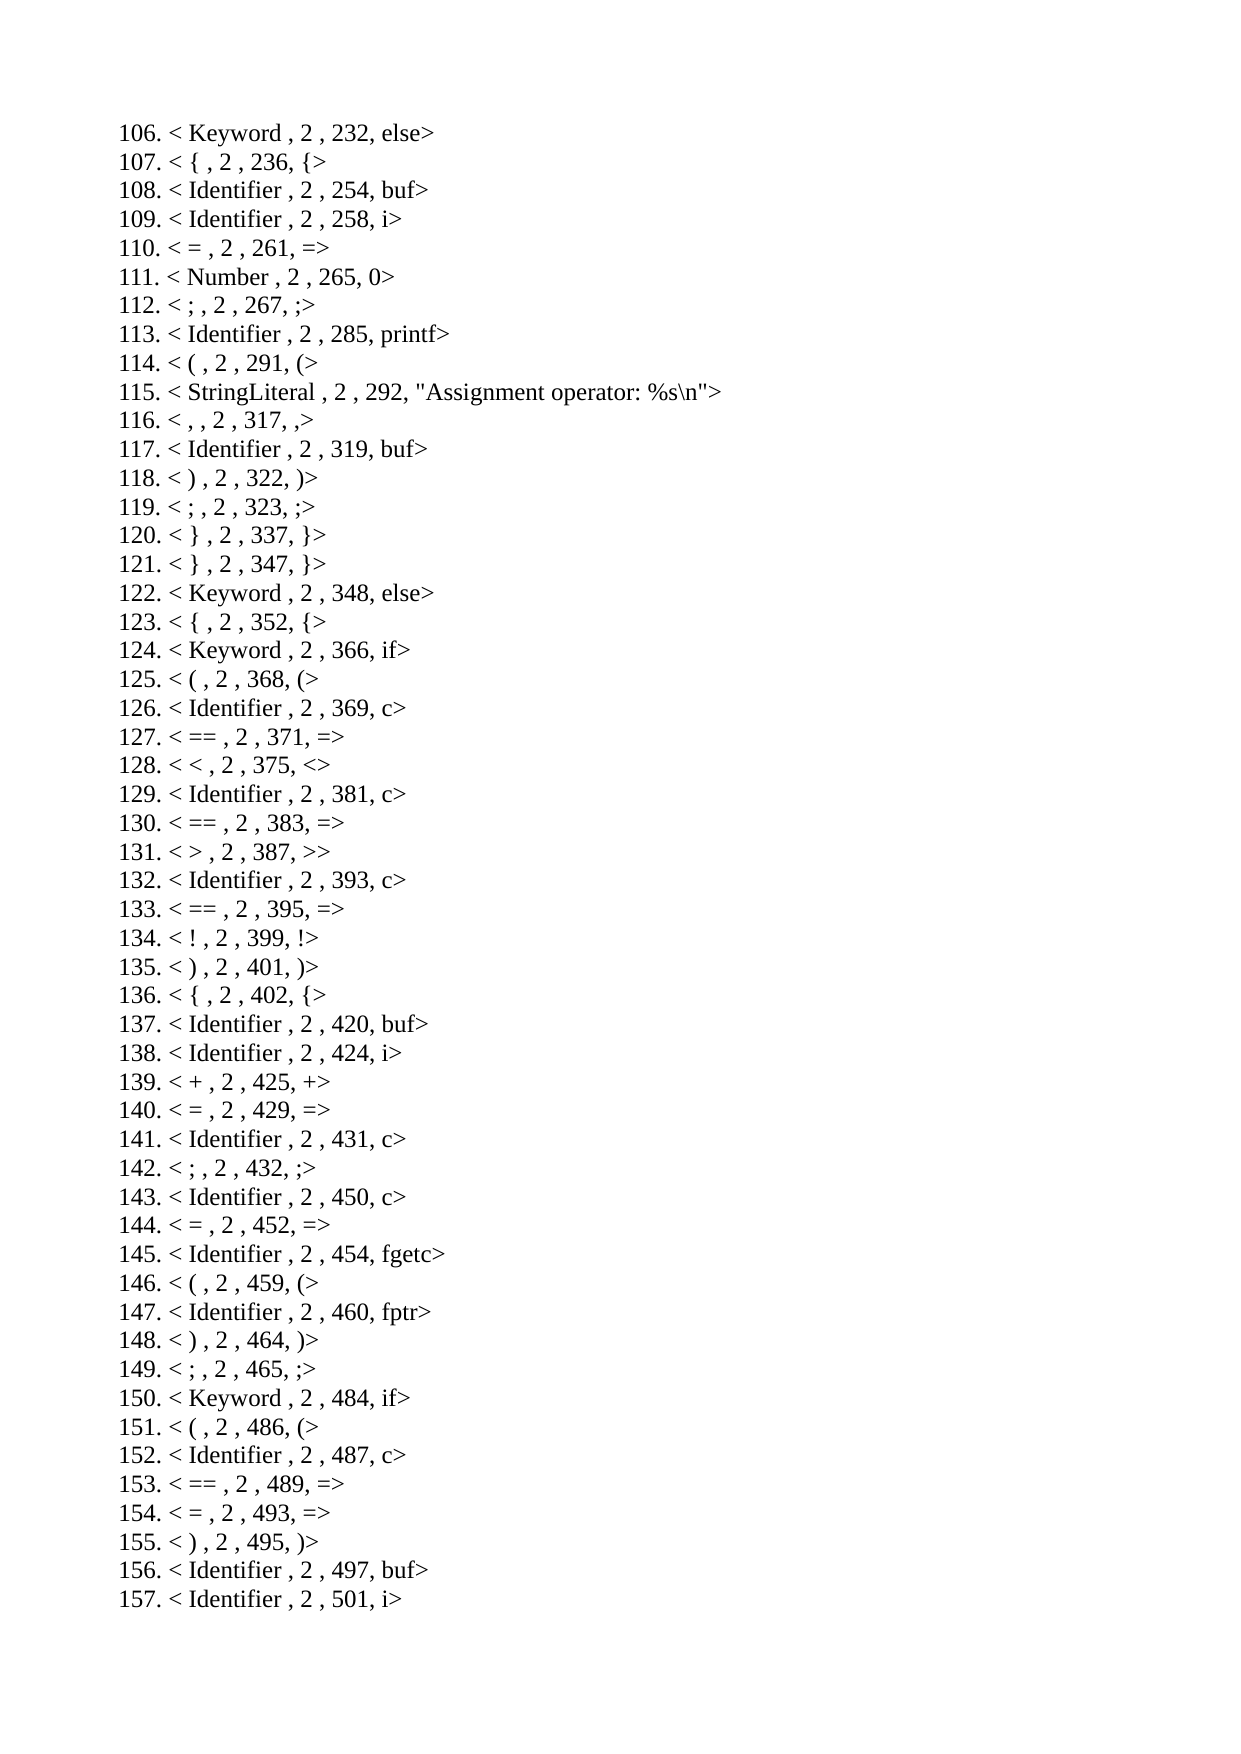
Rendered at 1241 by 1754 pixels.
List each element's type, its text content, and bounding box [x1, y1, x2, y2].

text 114. < ( , 2 , 291, (> [118, 348, 1122, 377]
text 127. < == , 2 , 371, => [118, 722, 1122, 751]
text 117. < Identifier , 2 , 319, buf> [118, 434, 1122, 463]
text 122. < Keyword , 2 , 348, else> [118, 578, 1122, 607]
text 128. < < , 2 , 375, <> [118, 751, 1122, 779]
text 109. < Identifier , 2 , 258, i> [118, 204, 1122, 233]
text 136. < { , 2 , 402, {> [118, 981, 1122, 1009]
text 151. < ( , 2 , 486, (> [118, 1412, 1122, 1441]
text 130. < == , 2 , 383, => [118, 808, 1122, 837]
text 133. < == , 2 , 395, => [118, 894, 1122, 923]
text 129. < Identifier , 2 , 381, c> [118, 779, 1122, 808]
text 113. < Identifier , 2 , 285, printf> [118, 319, 1122, 348]
text 112. < ; , 2 , 267, ;> [118, 291, 1122, 319]
text 111. < Number , 2 , 265, 0> [118, 262, 1122, 291]
text 126. < Identifier , 2 , 369, c> [118, 693, 1122, 722]
text 147. < Identifier , 2 , 460, fptr> [118, 1297, 1122, 1326]
text 145. < Identifier , 2 , 454, fgetc> [118, 1239, 1122, 1268]
text 146. < ( , 2 , 459, (> [118, 1268, 1122, 1297]
text 153. < == , 2 , 489, => [118, 1469, 1122, 1498]
text 157. < Identifier , 2 , 501, i> [118, 1584, 1122, 1613]
text 106. < Keyword , 2 , 232, else> [118, 118, 1122, 147]
text 119. < ; , 2 , 323, ;> [118, 492, 1122, 521]
text 115. < StringLiteral , 2 , 292, "Assignment operator: %s\n"> [118, 377, 1122, 406]
text 139. < + , 2 , 425, +> [118, 1067, 1122, 1096]
text 152. < Identifier , 2 , 487, c> [118, 1441, 1122, 1469]
text 124. < Keyword , 2 , 366, if> [118, 636, 1122, 664]
text 110. < = , 2 , 261, => [118, 233, 1122, 262]
text 108. < Identifier , 2 , 254, buf> [118, 176, 1122, 204]
text 142. < ; , 2 , 432, ;> [118, 1153, 1122, 1182]
text 148. < ) , 2 , 464, )> [118, 1326, 1122, 1354]
text 132. < Identifier , 2 , 393, c> [118, 866, 1122, 894]
text 118. < ) , 2 , 322, )> [118, 463, 1122, 492]
text 135. < ) , 2 , 401, )> [118, 952, 1122, 981]
text 138. < Identifier , 2 , 424, i> [118, 1038, 1122, 1067]
text 143. < Identifier , 2 , 450, c> [118, 1182, 1122, 1211]
text 150. < Keyword , 2 , 484, if> [118, 1383, 1122, 1412]
text 107. < { , 2 , 236, {> [118, 147, 1122, 176]
text 140. < = , 2 , 429, => [118, 1096, 1122, 1124]
text 120. < } , 2 , 337, }> [118, 521, 1122, 549]
text 155. < ) , 2 , 495, )> [118, 1527, 1122, 1556]
text 149. < ; , 2 , 465, ;> [118, 1354, 1122, 1383]
text 154. < = , 2 , 493, => [118, 1498, 1122, 1527]
text 125. < ( , 2 , 368, (> [118, 664, 1122, 693]
text 121. < } , 2 , 347, }> [118, 549, 1122, 578]
text 123. < { , 2 , 352, {> [118, 607, 1122, 636]
text 131. < > , 2 , 387, >> [118, 837, 1122, 866]
text 116. < , , 2 , 317, ,> [118, 406, 1122, 434]
text 156. < Identifier , 2 , 497, buf> [118, 1556, 1122, 1584]
text 134. < ! , 2 , 399, !> [118, 923, 1122, 952]
text 144. < = , 2 , 452, => [118, 1211, 1122, 1239]
text 141. < Identifier , 2 , 431, c> [118, 1124, 1122, 1153]
text 137. < Identifier , 2 , 420, buf> [118, 1009, 1122, 1038]
